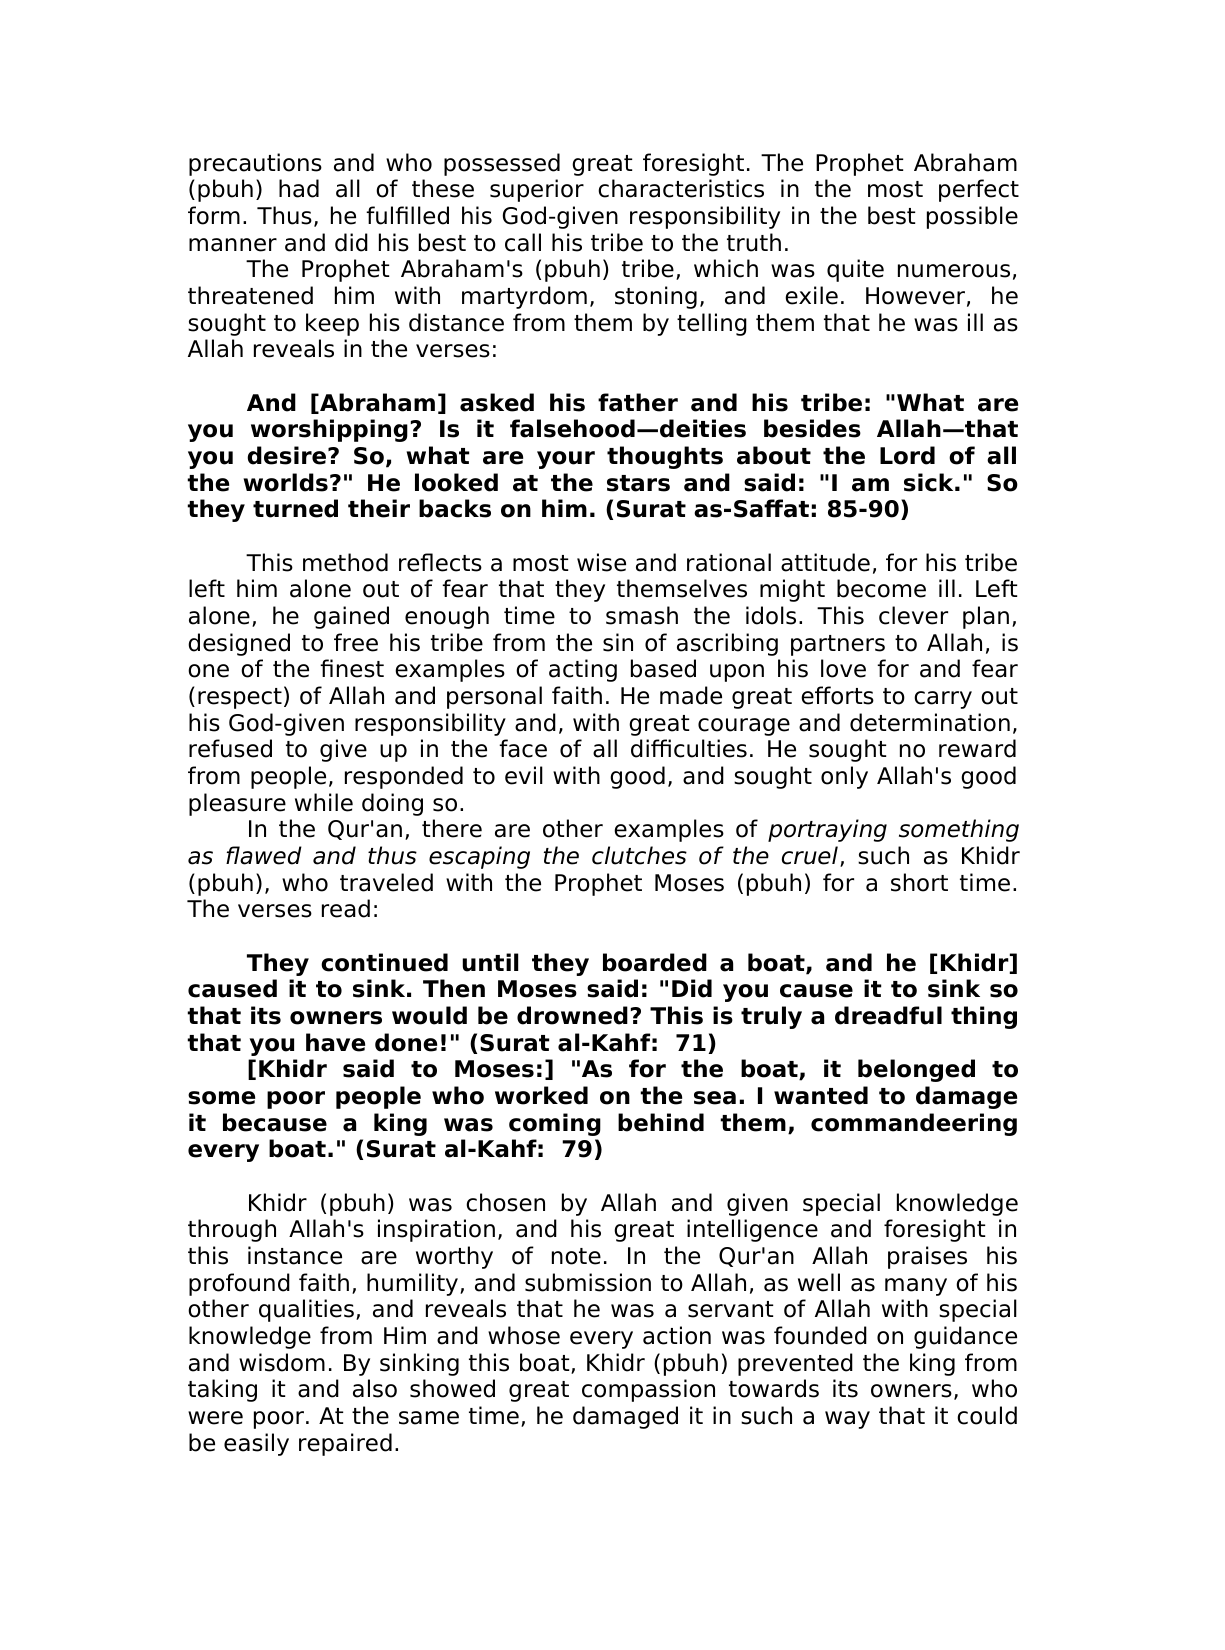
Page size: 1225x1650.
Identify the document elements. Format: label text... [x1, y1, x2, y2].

text And [Abraham] asked his father and his tribe: "What are you worshipping? Is it falsehood—deities besides Allah—that you desire? So, what are your thoughts about the Lord of all the worlds?" He looked at the stars and said: "I am sick." So they turned their backs on him. (Surat as-Saffat: 85-90) [187, 390, 1020, 523]
text Khidr (pbuh) was chosen by Allah and given special knowledge through Allah's inspiration, and his great intelligence and foresight in this instance are worthy of note. In the Qur'an Allah praises his profound faith, humility, and submission to Allah, as well as many of his other qualities, and reveals that he was a servant of Allah with special knowledge from Him and whose every action was founded on guidance and wisdom. By sinking this boat, Khidr (pbuh) prevented the king from taking it and also showed great compassion towards its owners, who were poor. At the same time, he damaged it in such a way that it could be easily repaired. [187, 1190, 1020, 1457]
text They continued until they boarded a boat, and he [Khidr] caused it to sink. Then Moses said: "Did you cause it to sink so that its owners would be drowned? This is truly a dreadful thing that you have done!" (Surat al-Kahf: 71) [187, 950, 1020, 1057]
text [Khidr said to Moses:] "As for the boat, it belonged to some poor people who worked on the sea. I wanted to damage it because a king was coming behind them, commandeering every boat." (Surat al-Kahf: 79) [187, 1057, 1020, 1163]
text The Prophet Abraham's (pbuh) tribe, which was quite numerous, threatened him with martyrdom, stoning, and exile. However, he sought to keep his distance from them by telling them that he was ill as Allah reveals in the verses: [187, 257, 1020, 363]
text In the Qur'an, there are other examples of portraying something as flawed and thus escaping the clutches of the cruel, such as Khidr (pbuh), who traveled with the Prophet Moses (pbuh) for a short time. The verses read: [187, 817, 1020, 923]
text precautions and who possessed great foresight. The Prophet Abraham (pbuh) had all of these superior characteristics in the most perfect form. Thus, he fulfilled his God-given responsibility in the best possible manner and did his best to call his tribe to the truth. [187, 150, 1020, 257]
text This method reflects a most wise and rational attitude, for his tribe left him alone out of fear that they themselves might become ill. Left alone, he gained enough time to smash the idols. This clever plan, designed to free his tribe from the sin of ascribing partners to Allah, is one of the finest examples of acting based upon his love for and fear (respect) of Allah and personal faith. He made great efforts to carry out his God-given responsibility and, with great courage and determination, refused to give up in the face of all difficulties. He sought no reward from people, responded to evil with good, and sought only Allah's good pleasure while doing so. [187, 550, 1020, 817]
